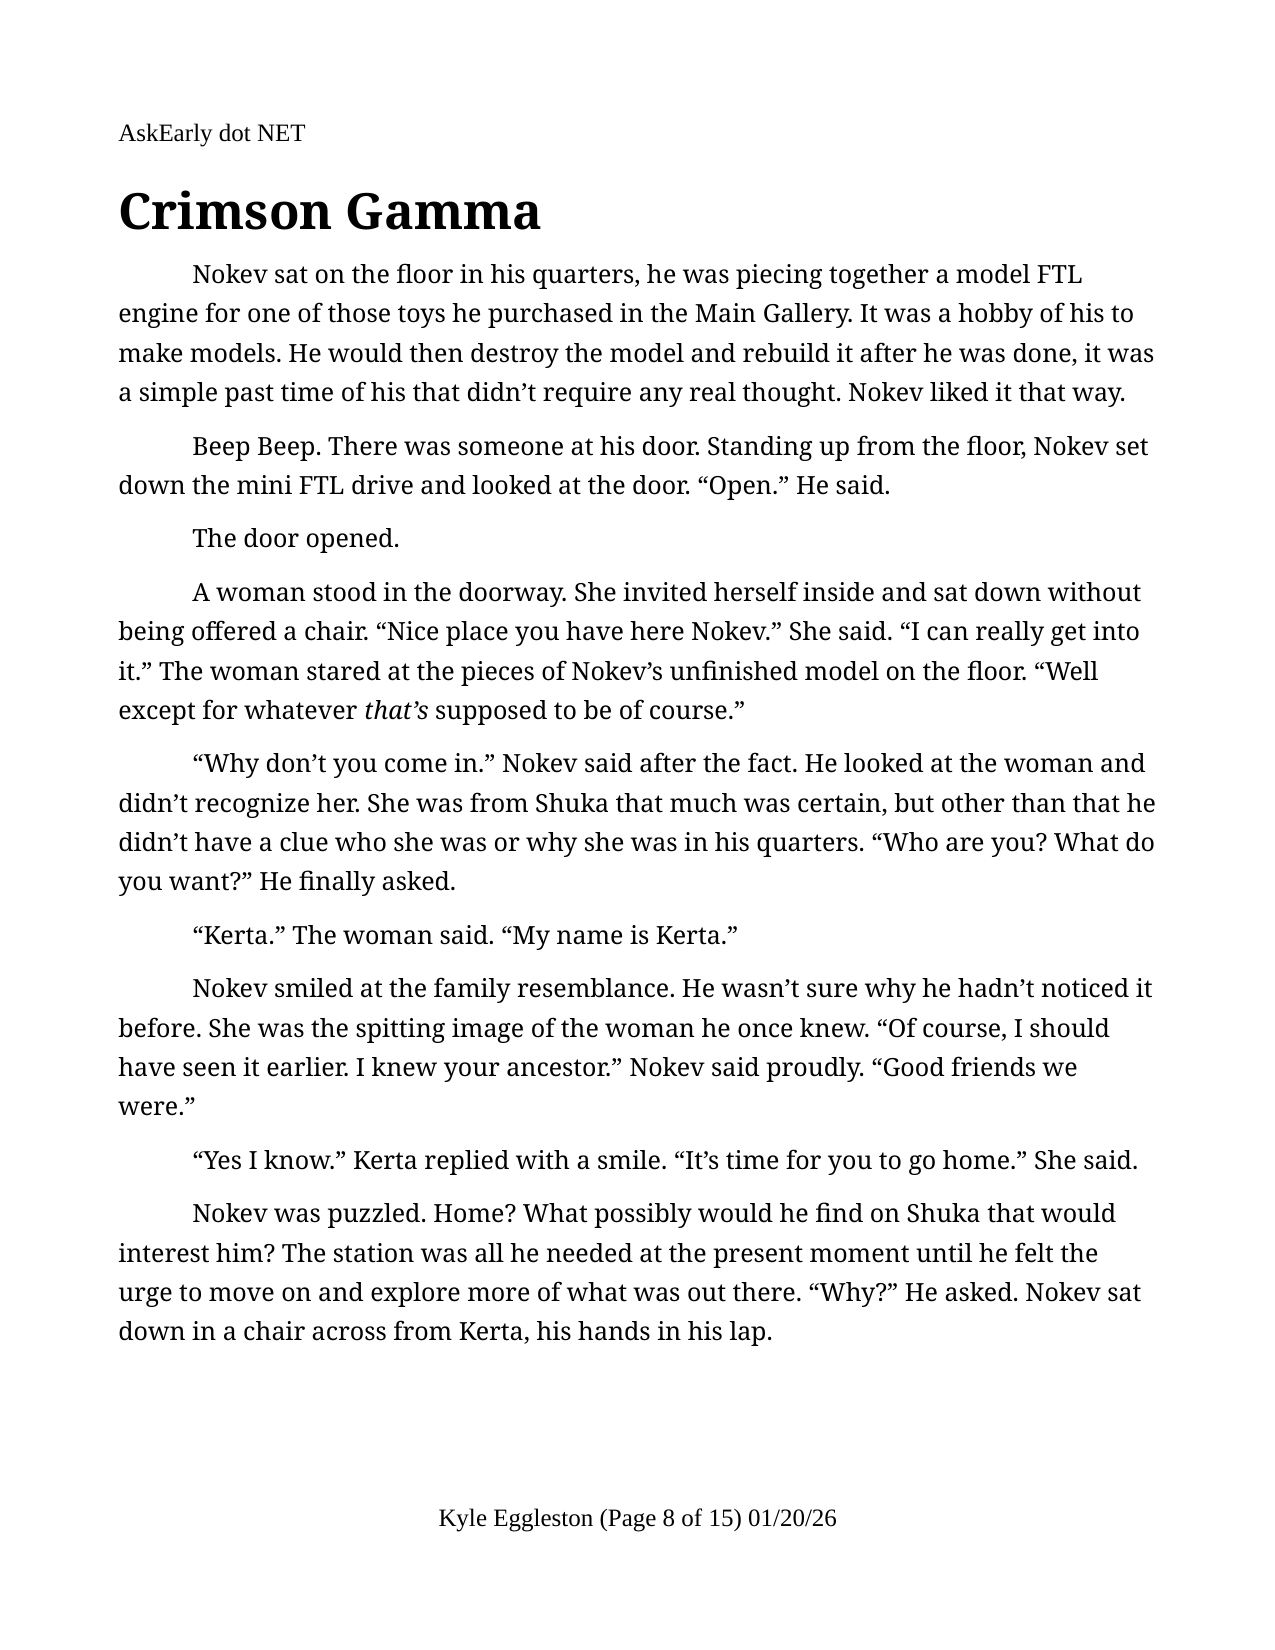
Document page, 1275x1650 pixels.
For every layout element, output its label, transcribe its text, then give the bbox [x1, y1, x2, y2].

text Nokev smiled at the family resemblance. He wasn’t sure why he hadn’t noticed it before. She was the spitting image of the woman he once knew. “Of course, I should have seen it earlier. I knew your ancestor.” Nokev said proudly. “Good friends we were.” [118, 971, 1157, 1123]
text Nokev was puzzled. Home? What possibly would he find on Shuka that would interest him? The station was all he needed at the present moment until he felt the urge to move on and explore more of what was out there. “Why?” He asked. Nokev sat down in a chair across from Kerta, his hands in his lap. [118, 1196, 1157, 1348]
text “Yes I know.” Kerta replied with a smile. “It’s time for you to go home.” She said. [118, 1142, 1157, 1176]
text “Kerta.” The woman said. “My name is Kerta.” [118, 917, 1157, 951]
text Nokev sat on the floor in his quarters, he was piecing together a model FTL engine for one of those toys he purchased in the Main Gallery. It was a hobby of his to make models. He would then destroy the model and rebuild it after he was done, it was a simple past time of his that didn’t require any real thought. Nokev liked it that way. [118, 257, 1157, 408]
text A woman stood in the doorway. She invited herself inside and sat down without being offered a chair. “Nice place you have here Nokev.” She said. “I can really get into it.” The woman stared at the pieces of Nokev’s unfinished model on the floor. “Well except for whatever that’s supposed to be of course.” [118, 575, 1157, 726]
subtitle Crimson Gamma [118, 176, 1157, 244]
text Beep Beep. There was someone at his door. Standing up from the floor, Nokev set down the mini FTL drive and looked at the door. “Open.” He said. [118, 428, 1157, 501]
text “Why don’t you come in.” Nokev said after the fact. He looked at the woman and didn’t recognize her. She was from Shuka that much was certain, but other than that he didn’t have a clue who she was or why she was in his quarters. “Who are you? What do you want?” He finally asked. [118, 746, 1157, 898]
text The door opened. [118, 521, 1157, 555]
